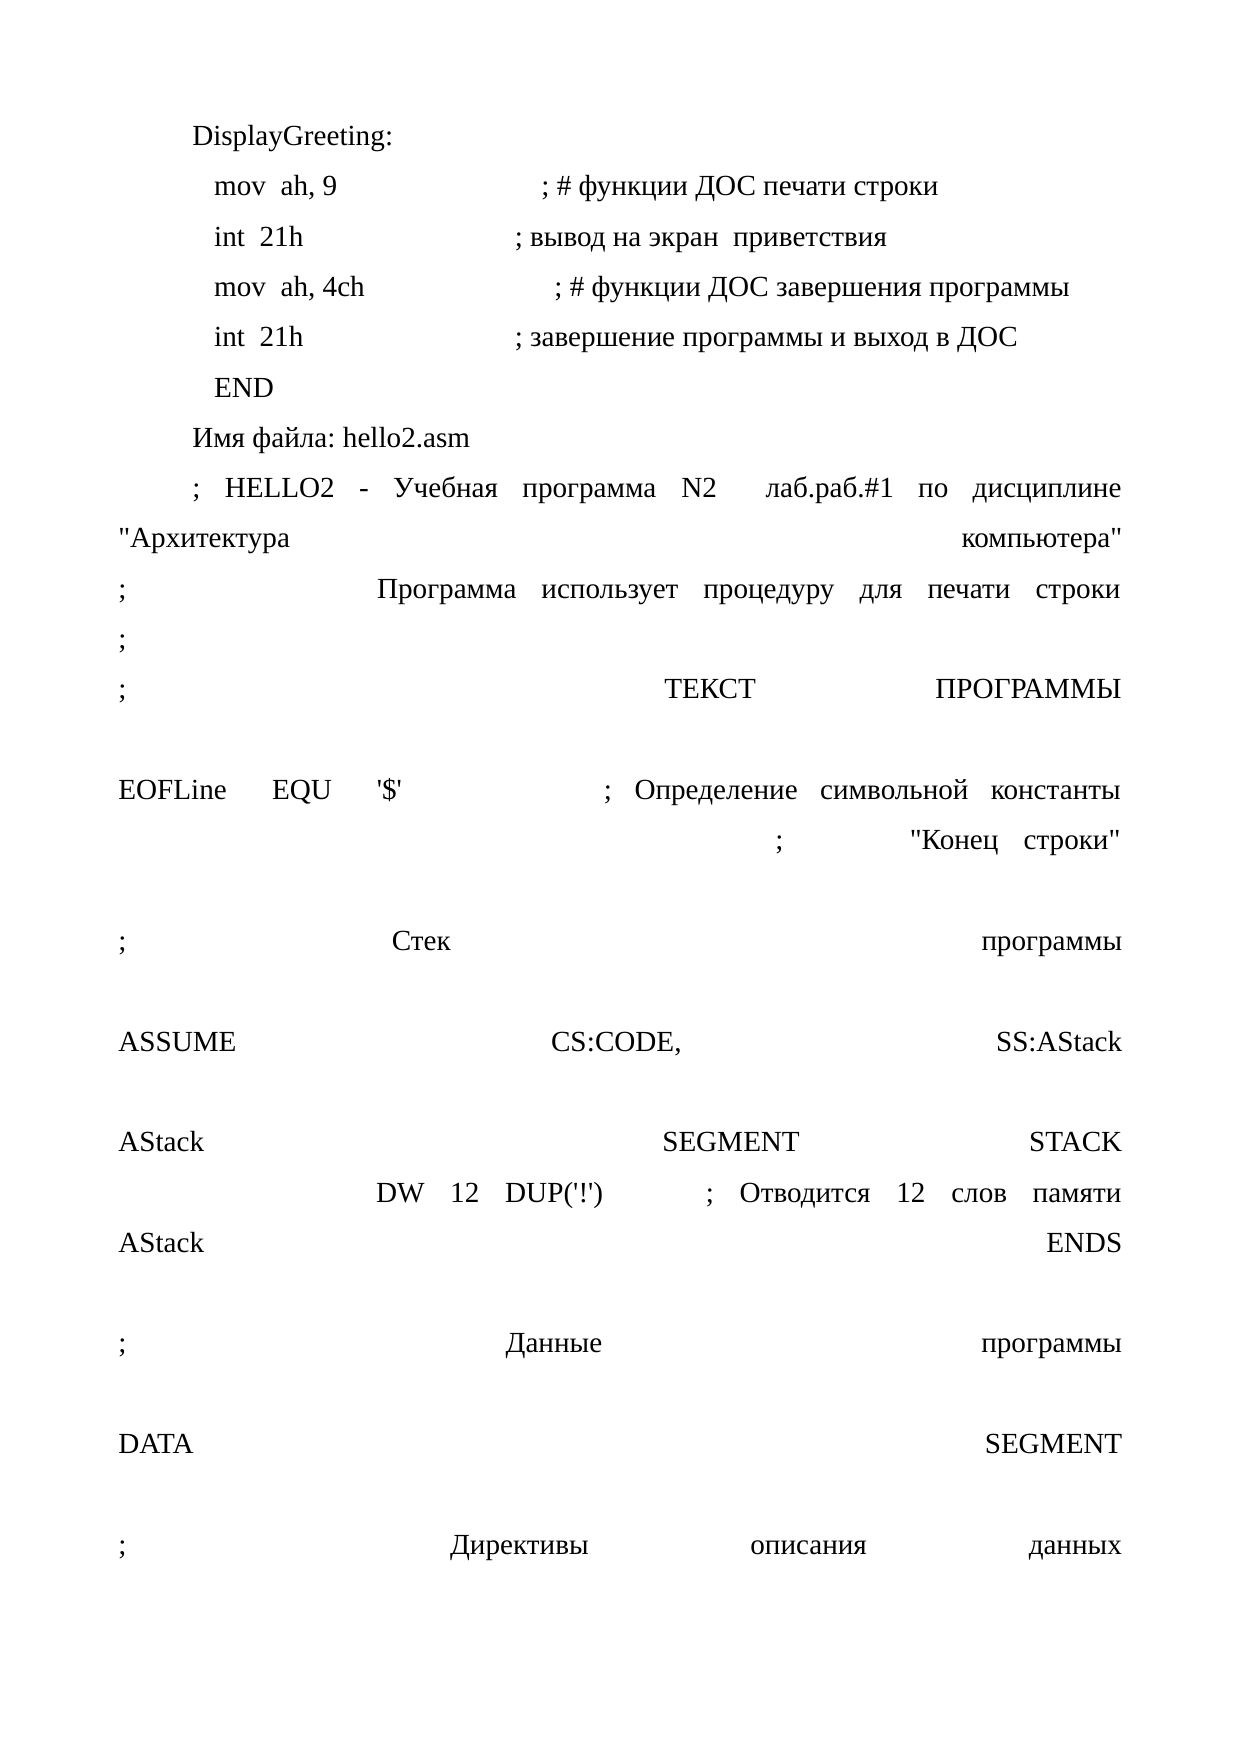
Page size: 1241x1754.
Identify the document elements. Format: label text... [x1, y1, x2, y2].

text Имя файла: hello2.asm [118, 420, 1122, 453]
text mov ah, 4ch ; # функции ДОС завершения программы [118, 269, 1122, 303]
text ; HELLO2 - Учебная программа N2 лаб.раб.#1 по дисциплине "Архитектура компьютера" ; Программа использует процедуру для печати строки ; ; ТЕКСТ ПРОГРАММЫ EOFLine EQU '$' ; Определение символьной константы ; "Конец строки" ; Стек программы ASSUME CS:CODE, SS:AStack AStack SEGMENT STACK DW 12 DUP('!') ; Отводится 12 слов памяти AStack ENDS ; Данные программы DATA SEGMENT ; Директивы описания данных [118, 470, 1122, 1611]
text int 21h ; завершение программы и выход в ДОС [118, 319, 1122, 353]
text int 21h ; вывод на экран приветствия [118, 219, 1122, 252]
text mov ah, 9 ; # функции ДОС печати строки [118, 168, 1122, 202]
text END [118, 370, 1122, 403]
text DisplayGreeting: [118, 118, 1122, 152]
